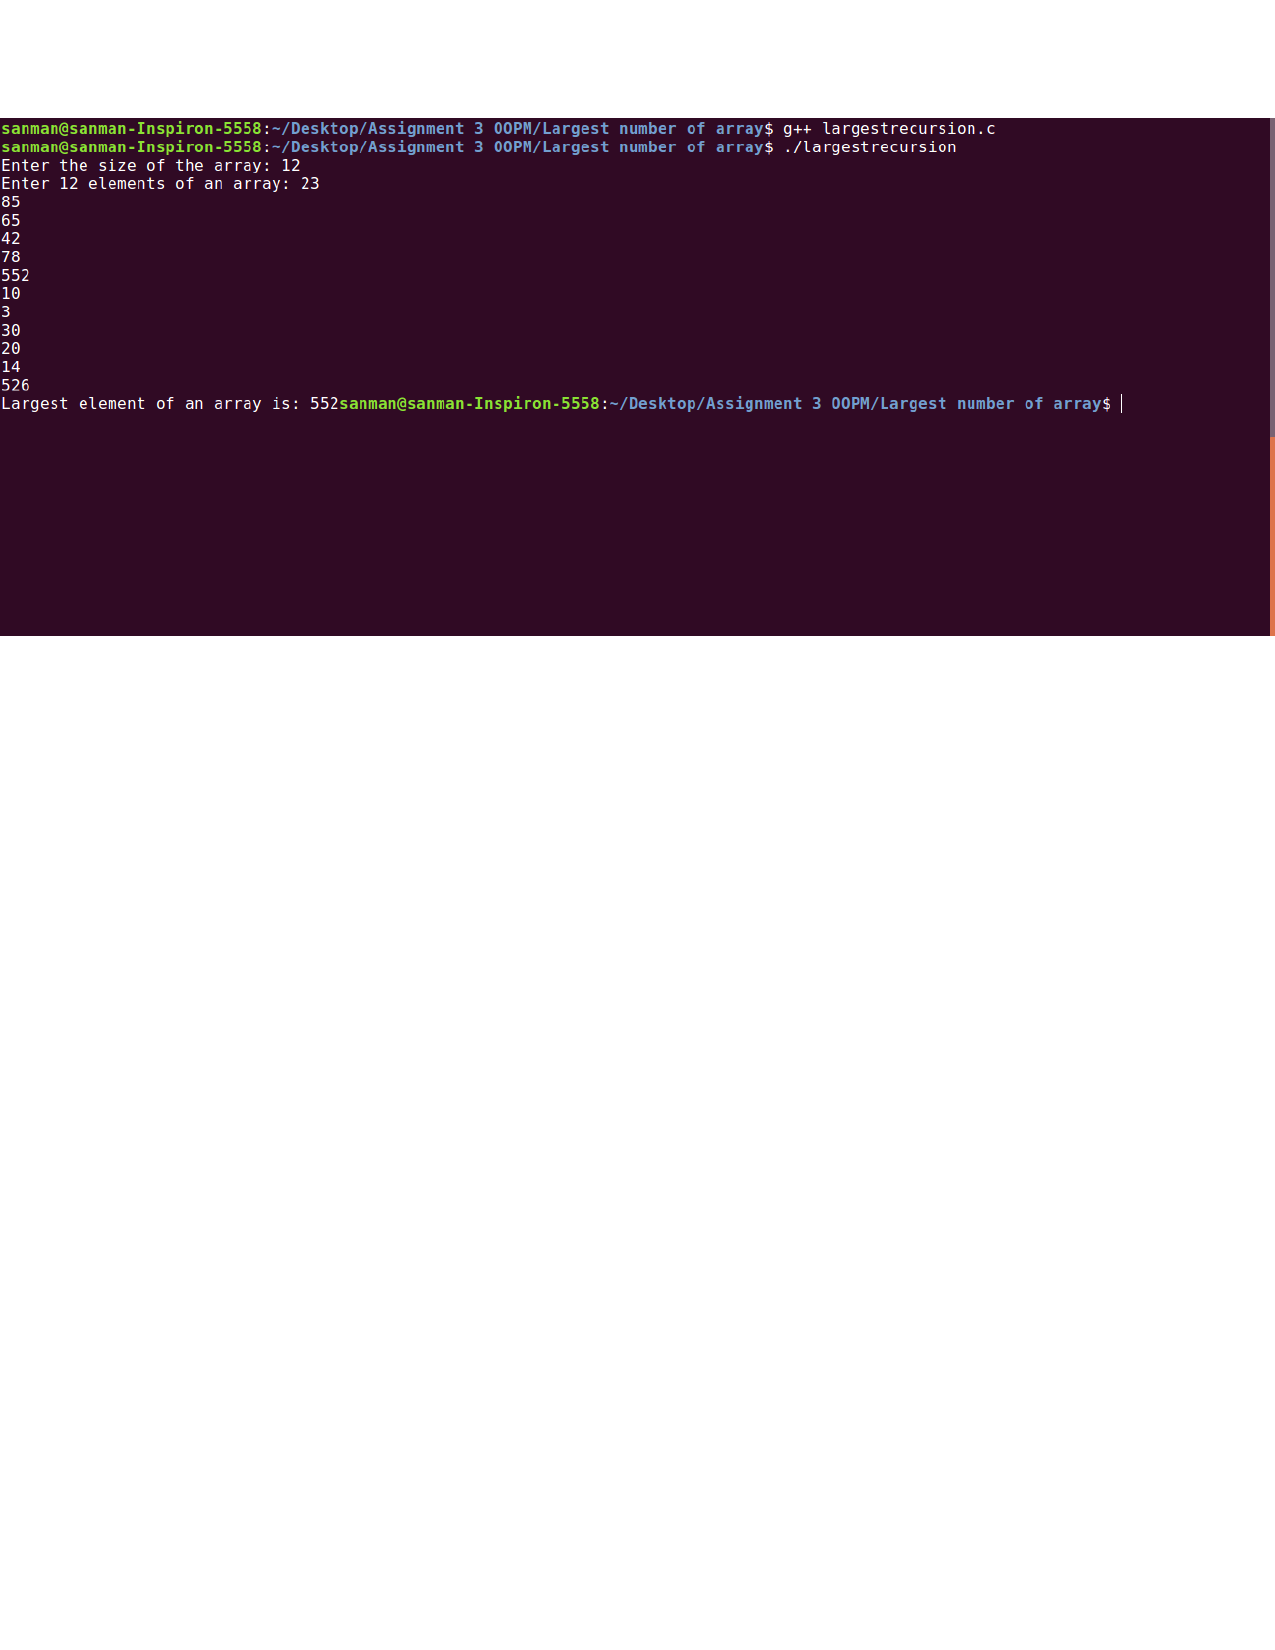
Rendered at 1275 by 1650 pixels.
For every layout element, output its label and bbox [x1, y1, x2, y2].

picture [0, 118, 1275, 636]
